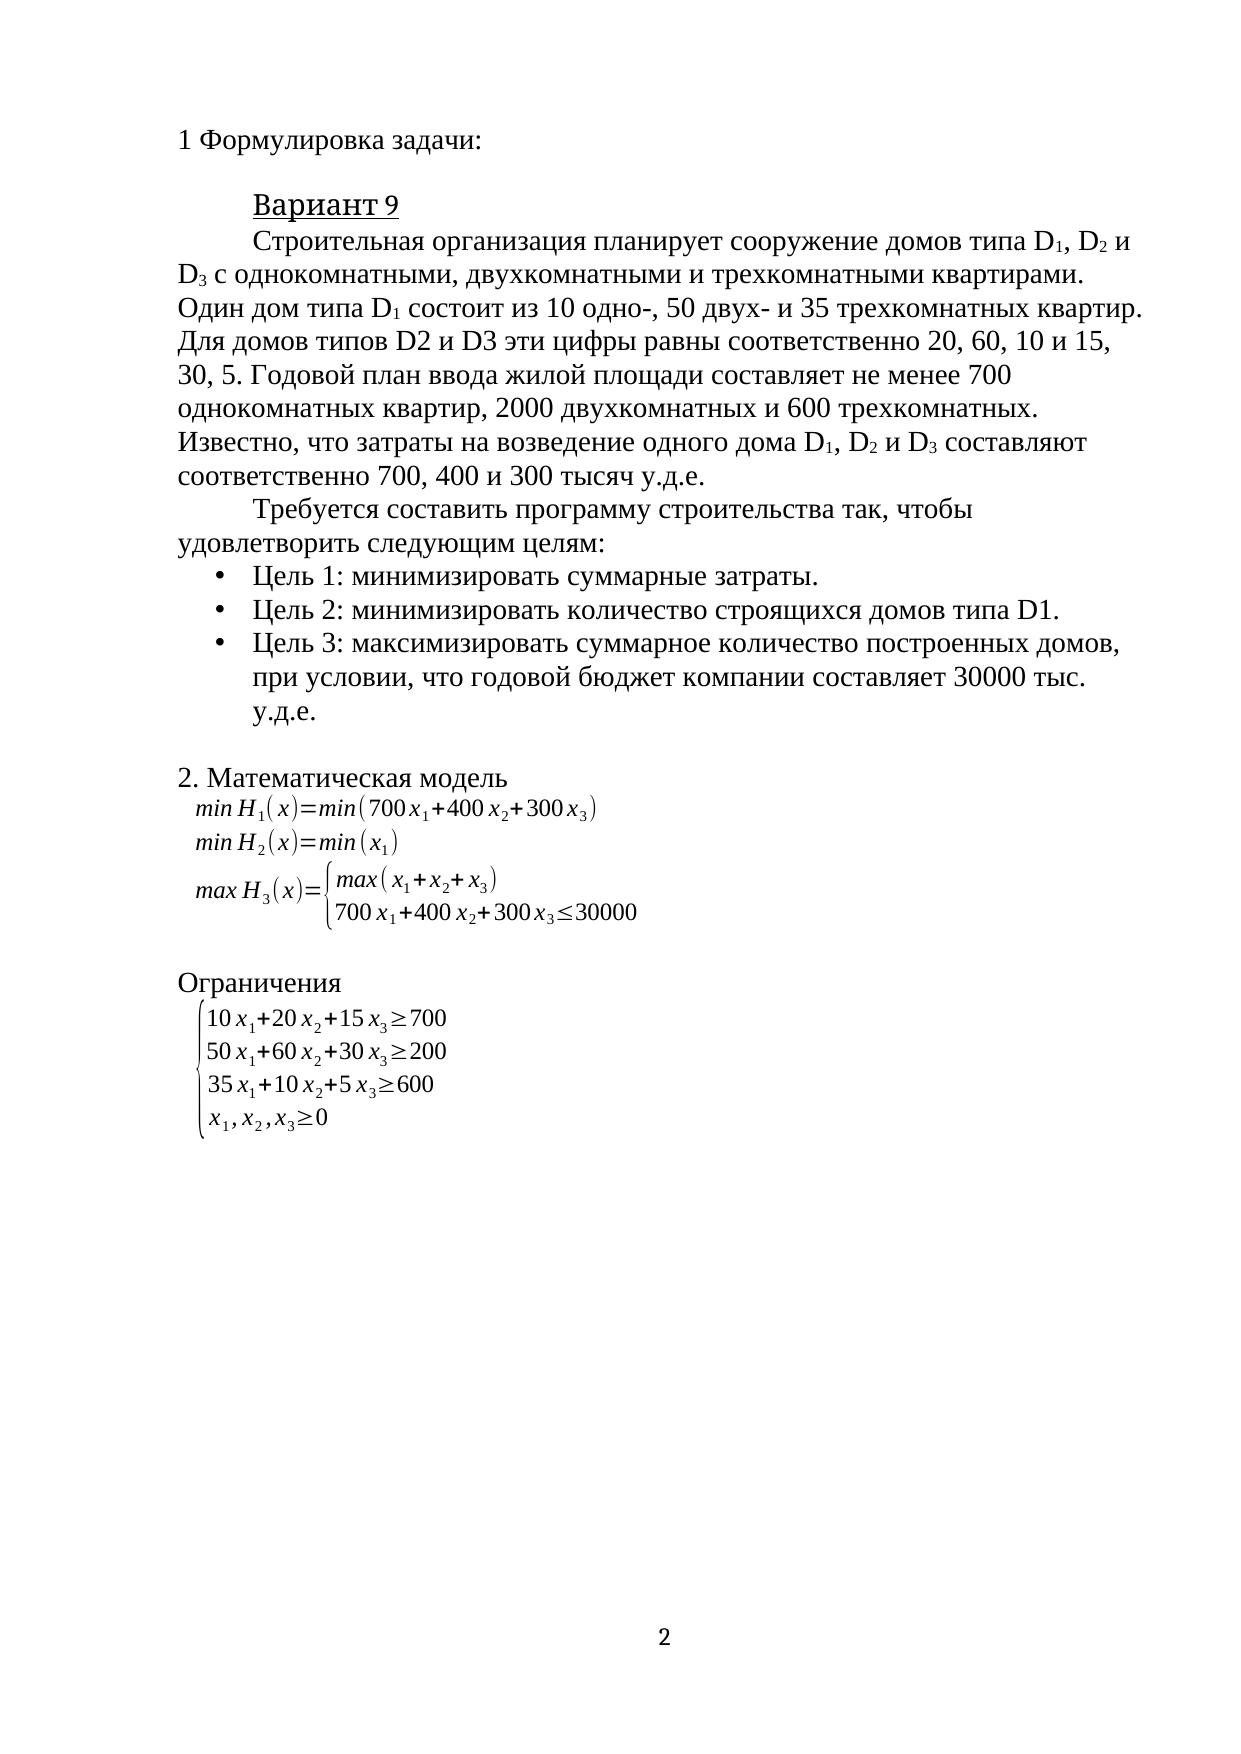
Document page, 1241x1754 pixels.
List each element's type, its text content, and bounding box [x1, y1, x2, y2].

text Требуется составить программу строительства так, чтобы удовлетворить следующим целям: [177, 491, 1152, 558]
text Ограничения [177, 965, 1152, 999]
list Цель 1: минимизировать суммарные затраты. [215, 558, 1152, 592]
text Вариант 9 [177, 189, 1152, 223]
subtitle 1 Формулировка задачи: [177, 122, 1152, 156]
list Цель 3: максимизировать суммарное количество построенных домов, при условии, что годовой бюджет компании составляет 30000 тыс. у.д.е. [215, 626, 1152, 726]
text 2. Математическая модель [177, 760, 1152, 793]
text Строительная организация планирует сооружение домов типа D1, D2 и D3 с однокомнатными, двухкомнатными и трехкомнатными квартирами. Один дом типа D1 состоит из 10 одно-, 50 двух- и 35 трехкомнатных квартир. Для домов типов D2 и D3 эти цифры равны соответственно 20, 60, 10 и 15, 30, 5. Годовой план ввода жилой площади составляет не менее 700 однокомнатных квартир, 2000 двухкомнатных и 600 трехкомнатных. Известно, что затраты на возведение одного дома D1, D2 и D3 составляют соответственно 700, 400 и 300 тысяч у.д.е. [177, 223, 1152, 491]
list Цель 2: минимизировать количество строящихся домов типа D1. [215, 592, 1152, 626]
